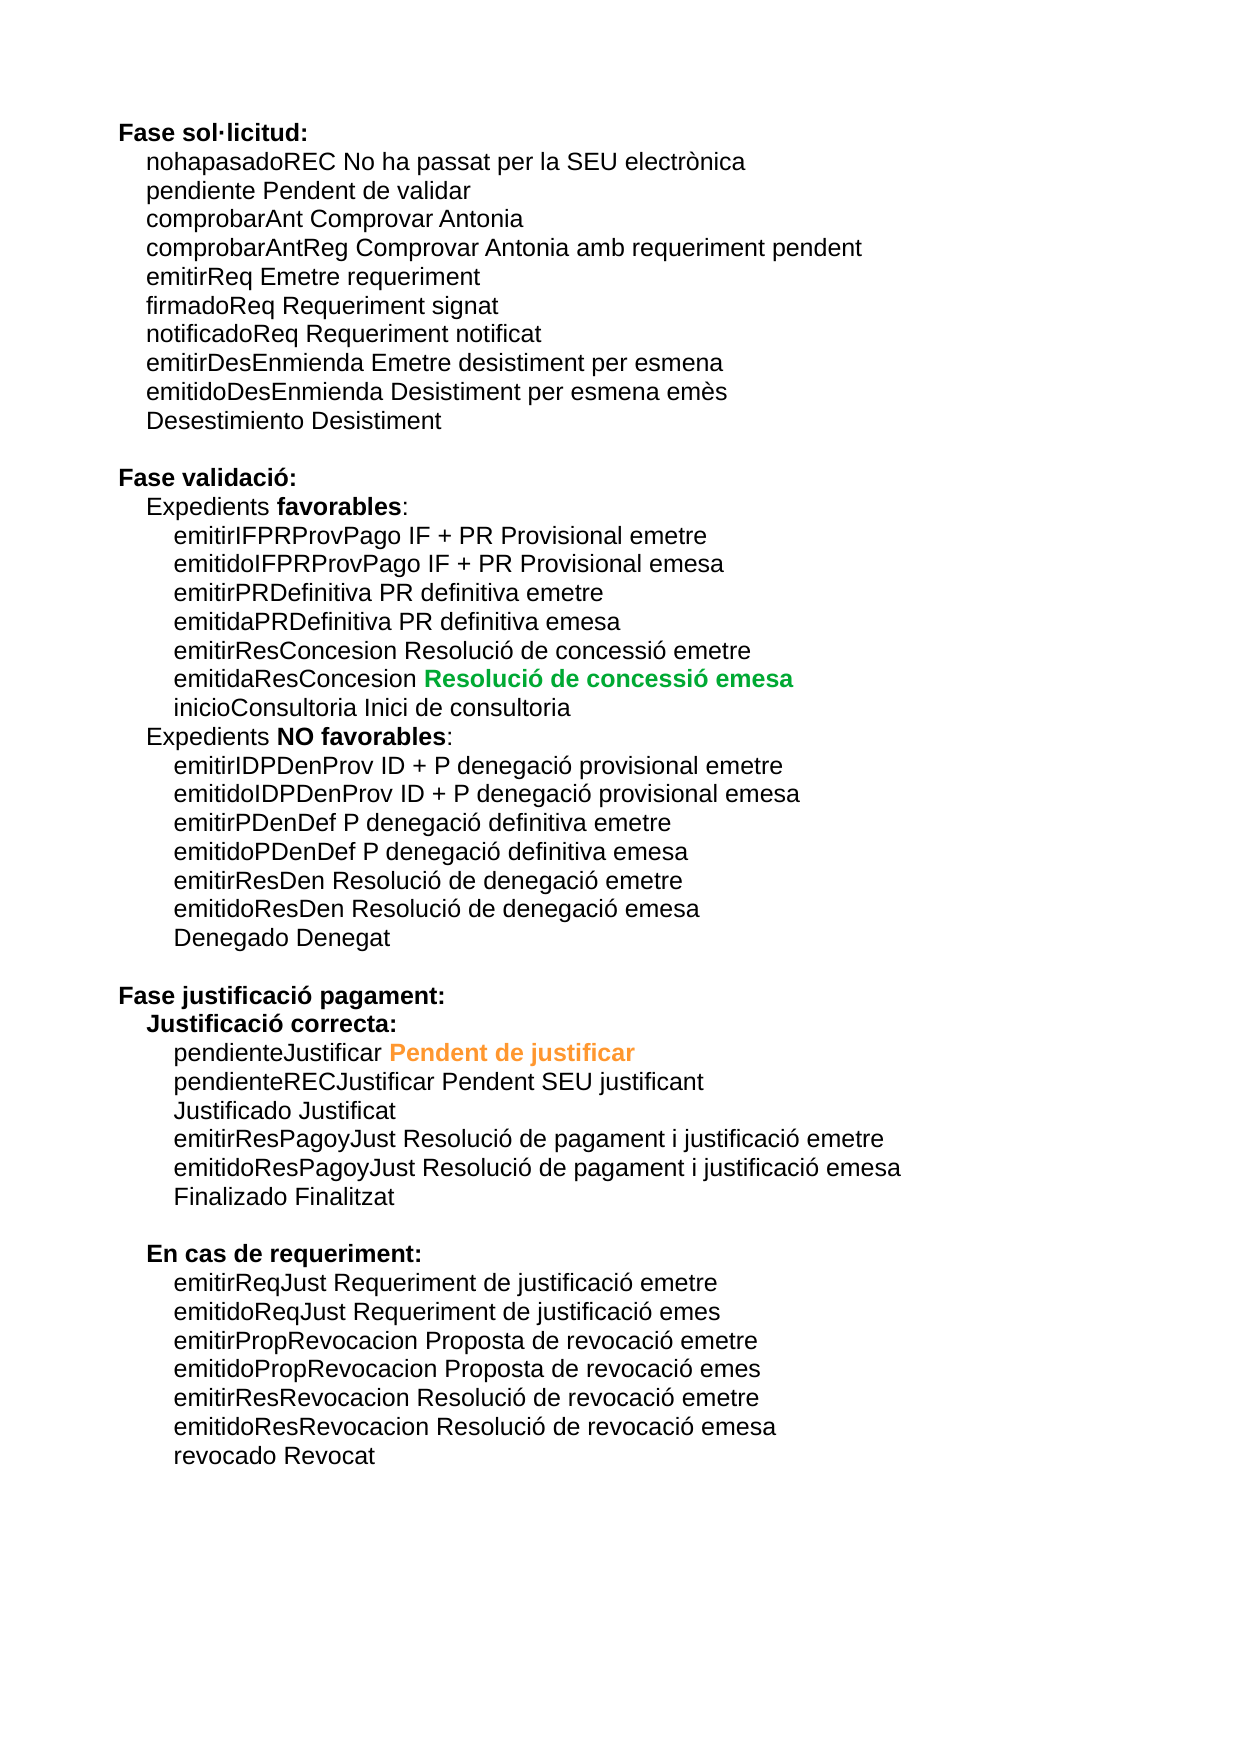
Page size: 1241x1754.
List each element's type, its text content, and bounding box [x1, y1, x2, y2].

text nohapasadoREC No ha passat per la SEU electrònica [118, 147, 1122, 176]
text emitidoResPagoyJust Resolució de pagament i justificació emesa [118, 1153, 1122, 1182]
text emitidoIDPDenProv ID + P denegació provisional emesa [118, 779, 1122, 808]
text Finalizado Finalitzat [118, 1182, 1122, 1211]
text Fase validació: [118, 463, 1122, 492]
text emitidoResRevocacion Resolució de revocació emesa [118, 1412, 1122, 1441]
text firmadoReq Requeriment signat [118, 291, 1122, 319]
text Fase justificació pagament: [118, 981, 1122, 1009]
text emitirResConcesion Resolució de concessió emetre [118, 636, 1122, 664]
text emitirReq Emetre requeriment [118, 262, 1122, 291]
text emitirPRDefinitiva PR definitiva emetre [118, 578, 1122, 607]
text emitidoPDenDef P denegació definitiva emesa [118, 837, 1122, 866]
text Justificació correcta: [118, 1009, 1122, 1038]
text inicioConsultoria Inici de consultoria [118, 693, 1122, 722]
text emitidoPropRevocacion Proposta de revocació emes [118, 1354, 1122, 1383]
text comprobarAnt Comprovar Antonia [118, 204, 1122, 233]
text comprobarAntReg Comprovar Antonia amb requeriment pendent [118, 233, 1122, 262]
text emitirPropRevocacion Proposta de revocació emetre [118, 1326, 1122, 1354]
text emitirResDen Resolució de denegació emetre [118, 866, 1122, 894]
text notificadoReq Requeriment notificat [118, 319, 1122, 348]
text emitidaPRDefinitiva PR definitiva emesa [118, 607, 1122, 636]
text pendiente Pendent de validar [118, 176, 1122, 204]
text emitirPDenDef P denegació definitiva emetre [118, 808, 1122, 837]
text emitirIDPDenProv ID + P denegació provisional emetre [118, 751, 1122, 779]
text emitidoDesEnmienda Desistiment per esmena emès [118, 377, 1122, 406]
text Denegado Denegat [118, 923, 1122, 952]
text emitirResPagoyJust Resolució de pagament i justificació emetre [118, 1124, 1122, 1153]
text emitidoIFPRProvPago IF + PR Provisional emesa [118, 549, 1122, 578]
text revocado Revocat [118, 1441, 1122, 1469]
text emitidoReqJust Requeriment de justificació emes [118, 1297, 1122, 1326]
text Fase sol·licitud: [118, 118, 1122, 147]
text Justificado Justificat [118, 1096, 1122, 1124]
text emitidoResDen Resolució de denegació emesa [118, 894, 1122, 923]
text emitidaResConcesion Resolució de concessió emesa [118, 664, 1122, 693]
text emitirIFPRProvPago IF + PR Provisional emetre [118, 521, 1122, 549]
text Desestimiento Desistiment [118, 406, 1122, 434]
text pendienteJustificar Pendent de justificar [118, 1038, 1122, 1067]
text emitirResRevocacion Resolució de revocació emetre [118, 1383, 1122, 1412]
text En cas de requeriment: [118, 1239, 1122, 1268]
text Expedients NO favorables: [118, 722, 1122, 751]
text pendienteRECJustificar Pendent SEU justificant [118, 1067, 1122, 1096]
text Expedients favorables: [118, 492, 1122, 521]
text emitirReqJust Requeriment de justificació emetre [118, 1268, 1122, 1297]
text emitirDesEnmienda Emetre desistiment per esmena [118, 348, 1122, 377]
